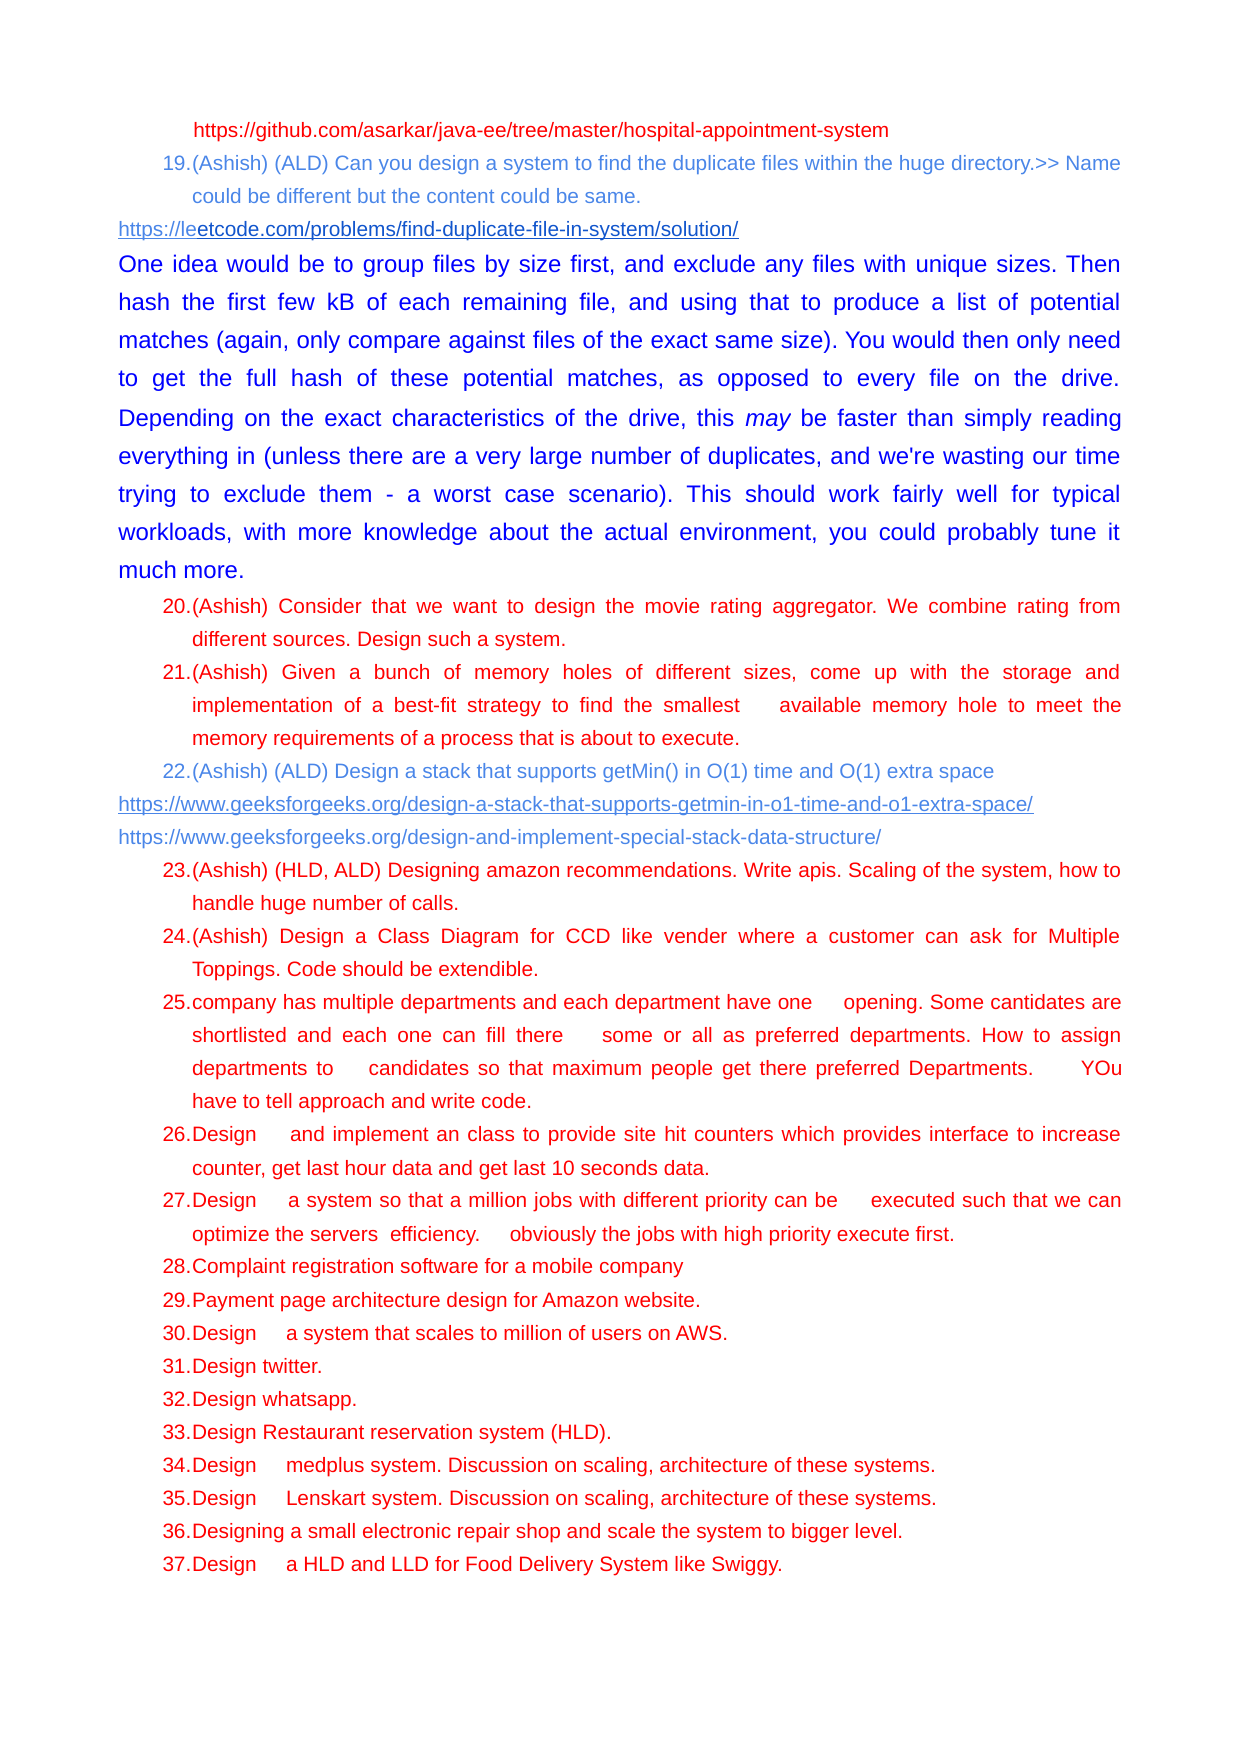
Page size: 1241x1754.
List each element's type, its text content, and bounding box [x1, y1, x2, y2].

list (Ashish) (HLD, ALD) Designing amazon recommendations. Write apis. Scaling of the system, how to handle huge number of calls. [162, 858, 1122, 915]
text https://www.geeksforgeeks.org/design-a-stack-that-supports-getmin-in-o1-time-and-o1-extra-space/ [118, 792, 1122, 816]
list Design a system so that a million jobs with different priority can be executed such that we can optimize the servers efficiency. obviously the jobs with high priority execute first. [162, 1188, 1122, 1245]
text One idea would be to group files by size first, and exclude any files with unique sizes. Then hash the first few kB of each remaining file, and using that to produce a list of potential matches (again, only compare against files of the exact same size). You would then only need to get the full hash of these potential matches, as opposed to every file on the drive. Depending on the exact characteristics of the drive, this may be faster than simply reading everything in (unless there are a very large number of duplicates, and we're wasting our time trying to exclude them - a worst case scenario). This should work fairly well for typical workloads, with more knowledge about the actual environment, you could probably tune it much more. [118, 250, 1122, 583]
list (Ashish) (ALD) Design a stack that supports getMin() in O(1) time and O(1) extra space [162, 759, 1122, 783]
list Design twitter. [162, 1353, 1122, 1377]
list Design medplus system. Discussion on scaling, architecture of these systems. [162, 1452, 1122, 1476]
list Complaint registration software for a mobile company [162, 1254, 1122, 1278]
list company has multiple departments and each department have one opening. Some cantidates are shortlisted and each one can fill there some or all as preferred departments. How to assign departments to candidates so that maximum people get there preferred Departments. YOu have to tell approach and write code. [162, 990, 1122, 1113]
list Design and implement an class to provide site hit counters which provides interface to increase counter, get last hour data and get last 10 seconds data. [162, 1122, 1122, 1179]
text https://leetcode.com/problems/find-duplicate-file-in-system/solution/ [118, 217, 1122, 241]
list Payment page architecture design for Amazon website. [162, 1287, 1122, 1311]
text https://www.geeksforgeeks.org/design-and-implement-special-stack-data-structure/ [118, 825, 1122, 849]
list (Ashish) Consider that we want to design the movie rating aggregator. We combine rating from different sources. Design such a system. [162, 594, 1122, 651]
list Design Lenskart system. Discussion on scaling, architecture of these systems. [162, 1486, 1122, 1509]
list Designing a small electronic repair shop and scale the system to bigger level. [162, 1518, 1122, 1542]
list Design a system that scales to million of users on AWS. [162, 1320, 1122, 1344]
list Design Restaurant reservation system (HLD). [162, 1419, 1122, 1443]
list (Ashish) Design a Class Diagram for CCD like vender where a customer can ask for Multiple Toppings. Code should be extendible. [162, 924, 1122, 981]
list (Ashish) Given a bunch of memory holes of different sizes, come up with the storage and implementation of a best-fit strategy to find the smallest available memory hole to meet the memory requirements of a process that is about to execute. [162, 660, 1122, 750]
text https://github.com/asarkar/java-ee/tree/master/hospital-appointment-system [193, 118, 1122, 142]
list Design whatsapp. [162, 1386, 1122, 1410]
list Design a HLD and LLD for Food Delivery System like Swiggy. [162, 1552, 1122, 1576]
list (Ashish) (ALD) Can you design a system to find the duplicate files within the huge directory.>> Name could be different but the content could be same. [162, 151, 1122, 208]
